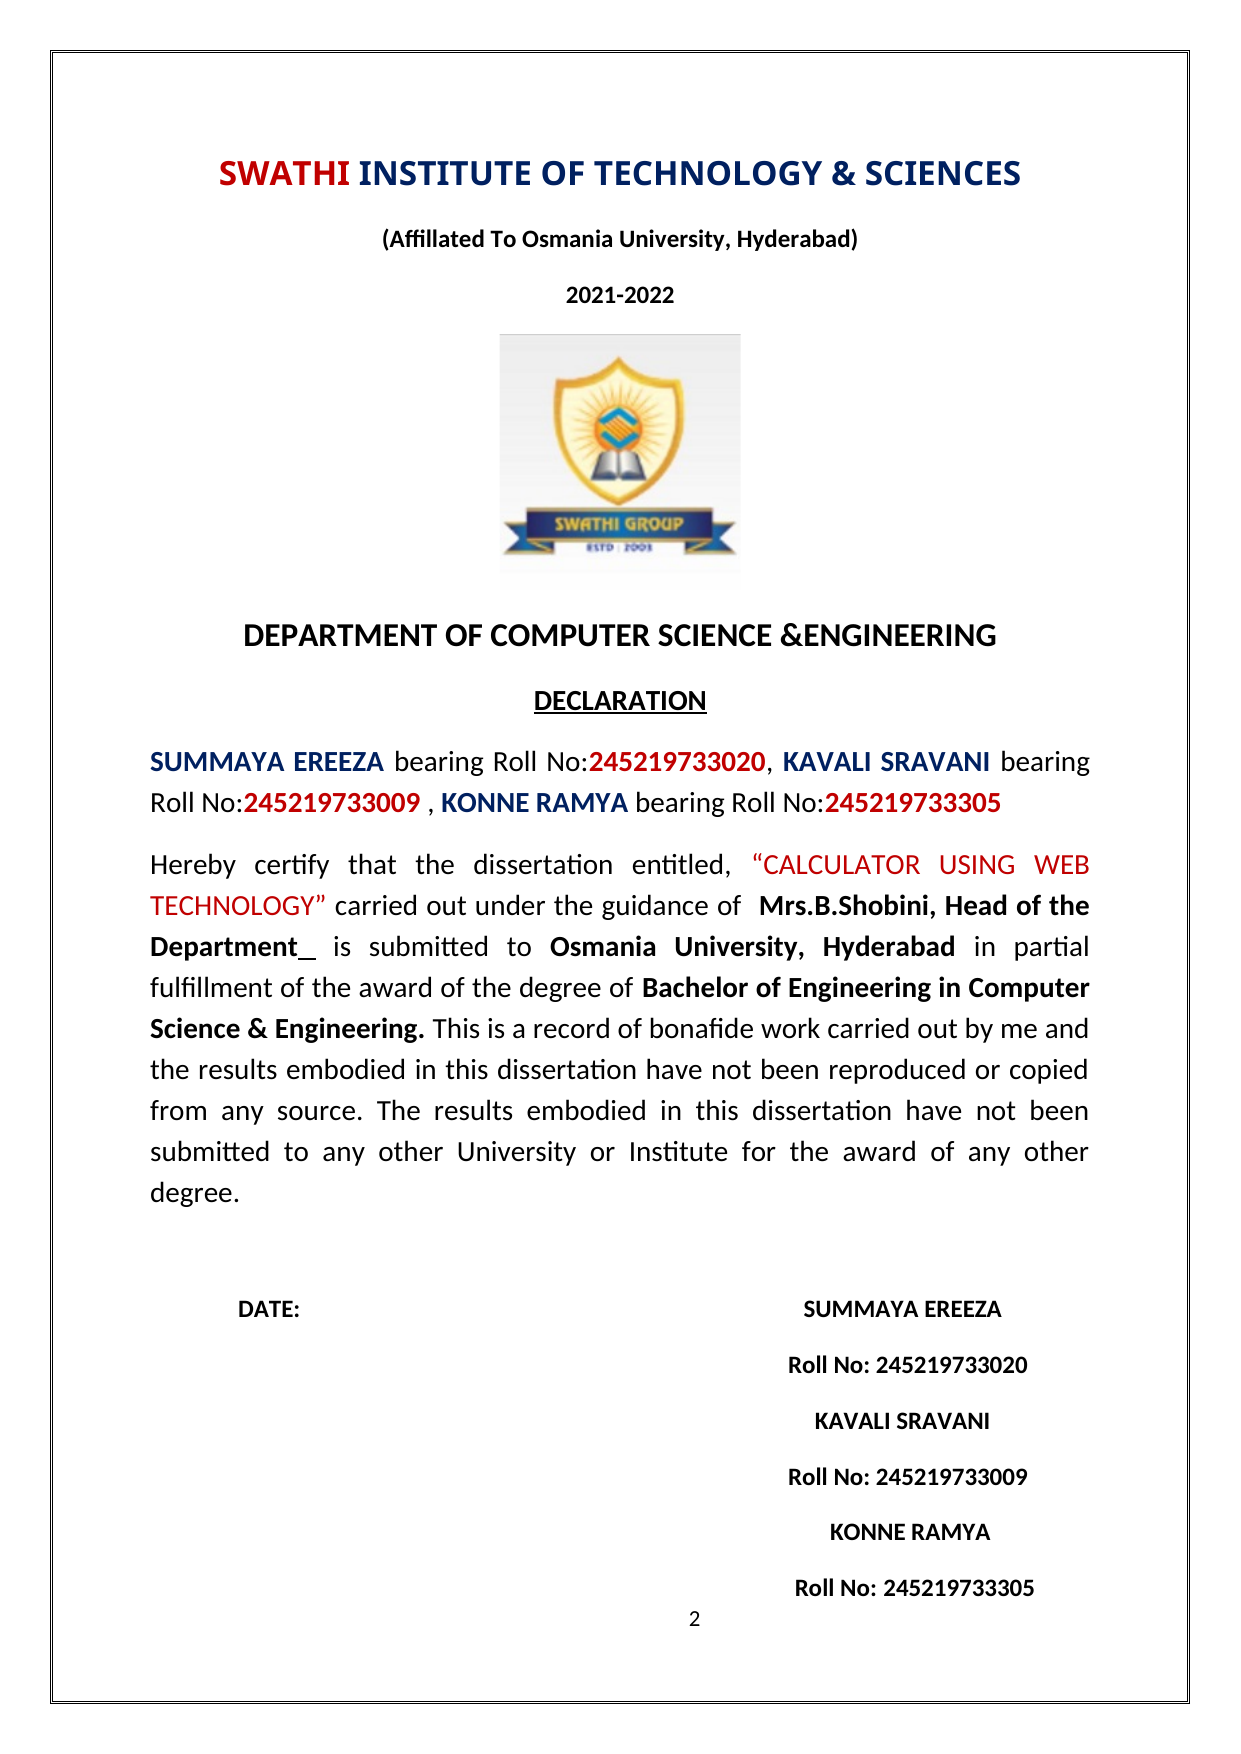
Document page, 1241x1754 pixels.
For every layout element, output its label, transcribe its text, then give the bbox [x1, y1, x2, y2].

text DEPARTMENT OF COMPUTER SCIENCE &ENGINEERING [150, 614, 1090, 655]
text Roll No: 245219733009 [150, 1461, 1028, 1491]
text (Affillated To Osmania University, Hyderabad) [150, 223, 1090, 253]
text KONNE RAMYA [150, 1516, 990, 1547]
text SUMMAYA EREEZA bearing Roll No:245219733020, KAVALI SRAVANI bearing Roll No:245219733009 , KONNE RAMYA bearing Roll No:245219733305 [150, 743, 1090, 820]
text Hereby certify that the dissertation entitled, “CALCULATOR USING WEB TECHNOLOGY” carried out under the guidance of Mrs.B.Shobini, Head of the Department is submitted to Osmania University, Hyderabad in partial fulfillment of the award of the degree of Bachelor of Engineering in Computer Science & Engineering. This is a record of bonafide work carried out by me and the results embodied in this dissertation have not been reproduced or copied from any source. The results embodied in this dissertation have not been submitted to any other University or Institute for the award of any other degree. [150, 846, 1090, 1209]
text DECLARATION [150, 682, 1090, 717]
text Roll No: 245219733305 [150, 1572, 1090, 1603]
text KAVALI SRAVANI [150, 1405, 990, 1435]
text SWATHI INSTITUTE OF TECHNOLOGY & SCIENCES [150, 150, 1090, 195]
text Roll No: 245219733020 [150, 1349, 1028, 1379]
text DATE: SUMMAYA EREEZA [150, 1293, 1090, 1324]
text 2021-2022 [150, 279, 1090, 309]
